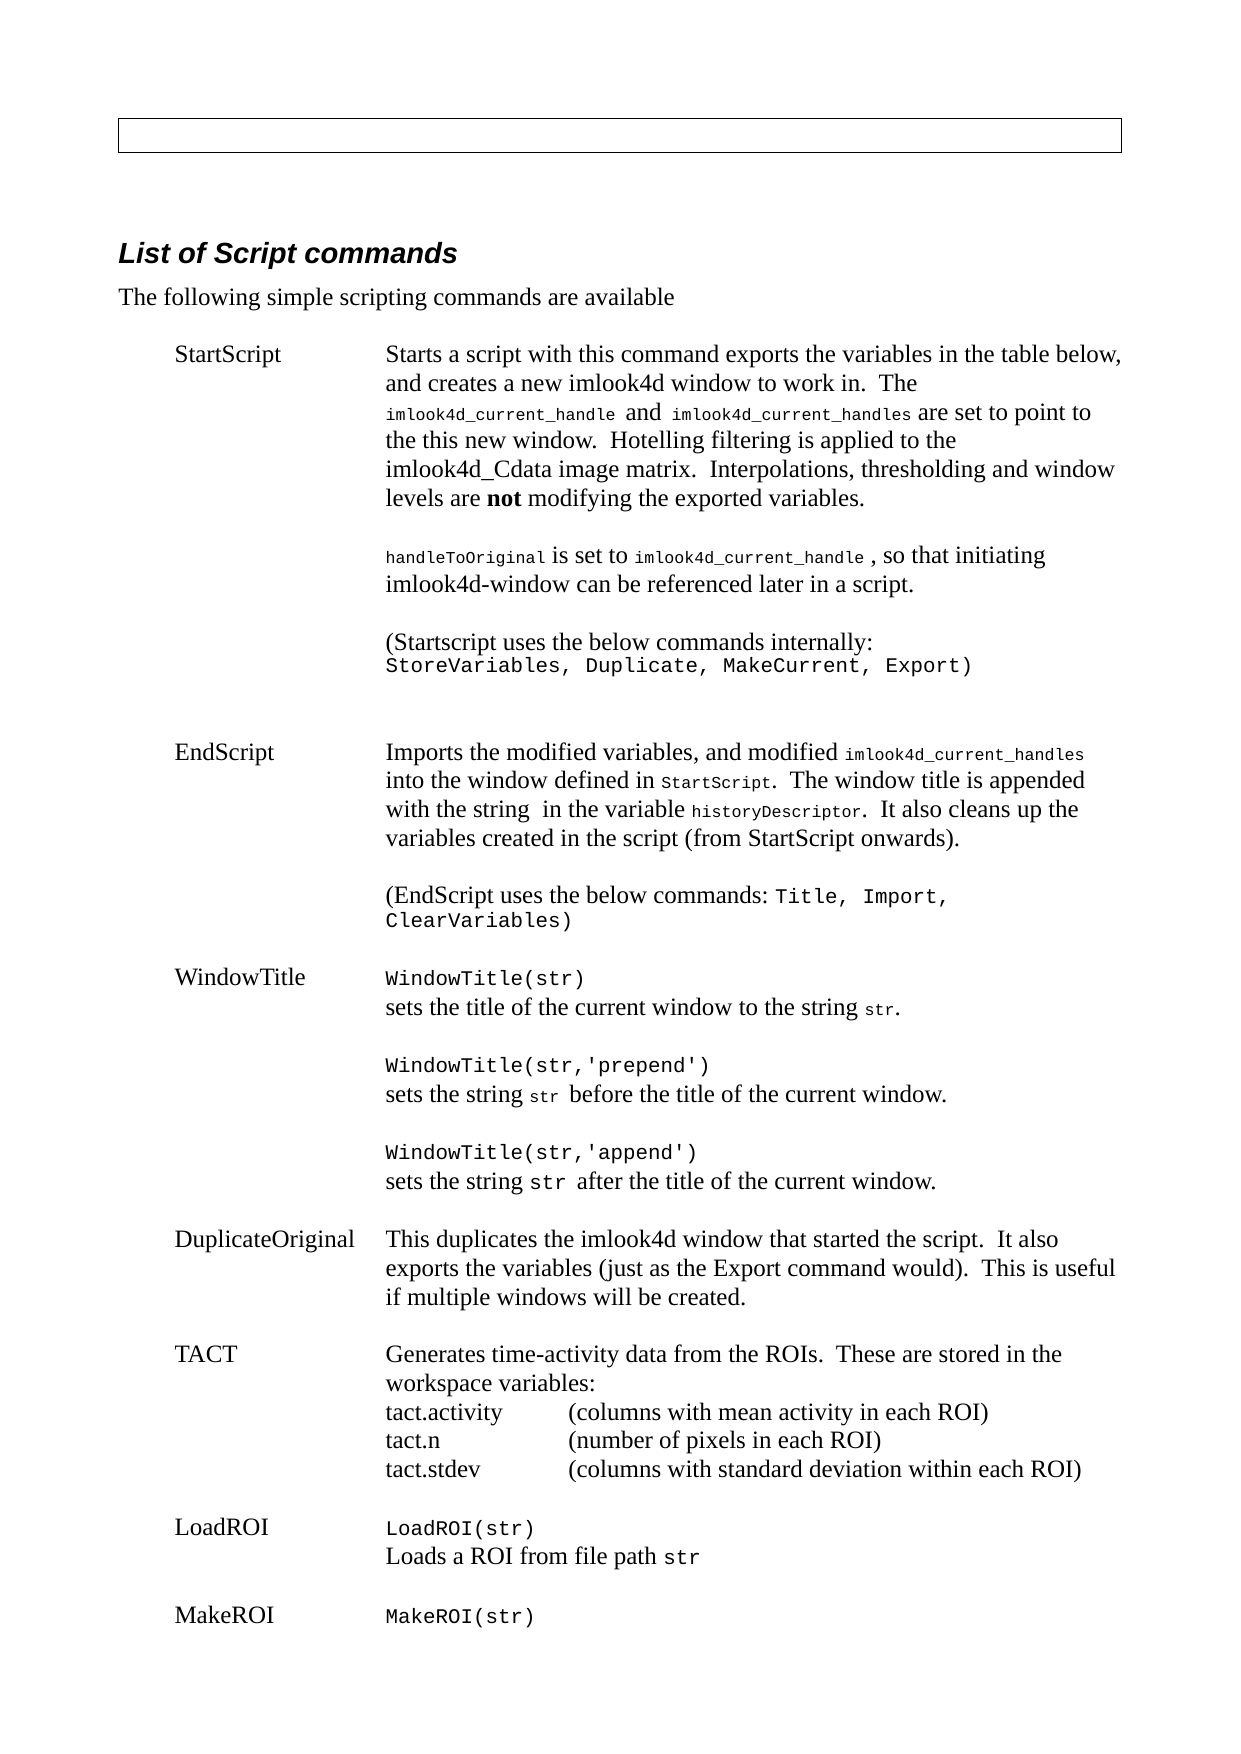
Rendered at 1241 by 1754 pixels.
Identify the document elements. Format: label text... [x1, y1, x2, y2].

text LoadROI LoadROI(str) Loads a ROI from file path str [174, 1512, 1122, 1571]
text TACT Generates time-activity data from the ROIs. These are stored in the workspace variables: tact.activity (columns with mean activity in each ROI) tact.n (number of pixels in each ROI) tact.stdev (columns with standard deviation within each ROI) [174, 1339, 1122, 1483]
text EndScript Imports the modified variables, and modified imlook4d_current_handles into the window defined in StartScript. The window title is appended with the string in the variable historyDescriptor. It also cleans up the variables created in the script (from StartScript onwards). (EndScript uses the below commands: Title, Import, ClearVariables) [174, 737, 1122, 933]
subtitle List of Script commands [118, 236, 1122, 269]
text MakeROI MakeROI(str) [174, 1600, 1122, 1629]
text WindowTitle WindowTitle(str) sets the title of the current window to the string str. WindowTitle(str,'prepend') sets the string str before the title of the current window. WindowTitle(str,'append') sets the string str after the title of the current window. [174, 962, 1122, 1196]
text StartScript Starts a script with this command exports the variables in the table below, and creates a new imlook4d window to work in. The imlook4d_current_handle and imlook4d_current_handles are set to point to the this new window. Hotelling filtering is applied to the imlook4d_Cdata image matrix. Interpolations, thresholding and window levels are not modifying the exported variables. handleToOriginal is set to imlook4d_current_handle , so that initiating imlook4d-window can be referenced later in a script. (Startscript uses the below commands internally: StoreVariables, Duplicate, MakeCurrent, Export) [174, 339, 1122, 679]
text The following simple scripting commands are available [118, 282, 1122, 310]
text DuplicateOriginal This duplicates the imlook4d window that started the script. It also exports the variables (just as the Export command would). This is useful if multiple windows will be created. [174, 1224, 1122, 1311]
